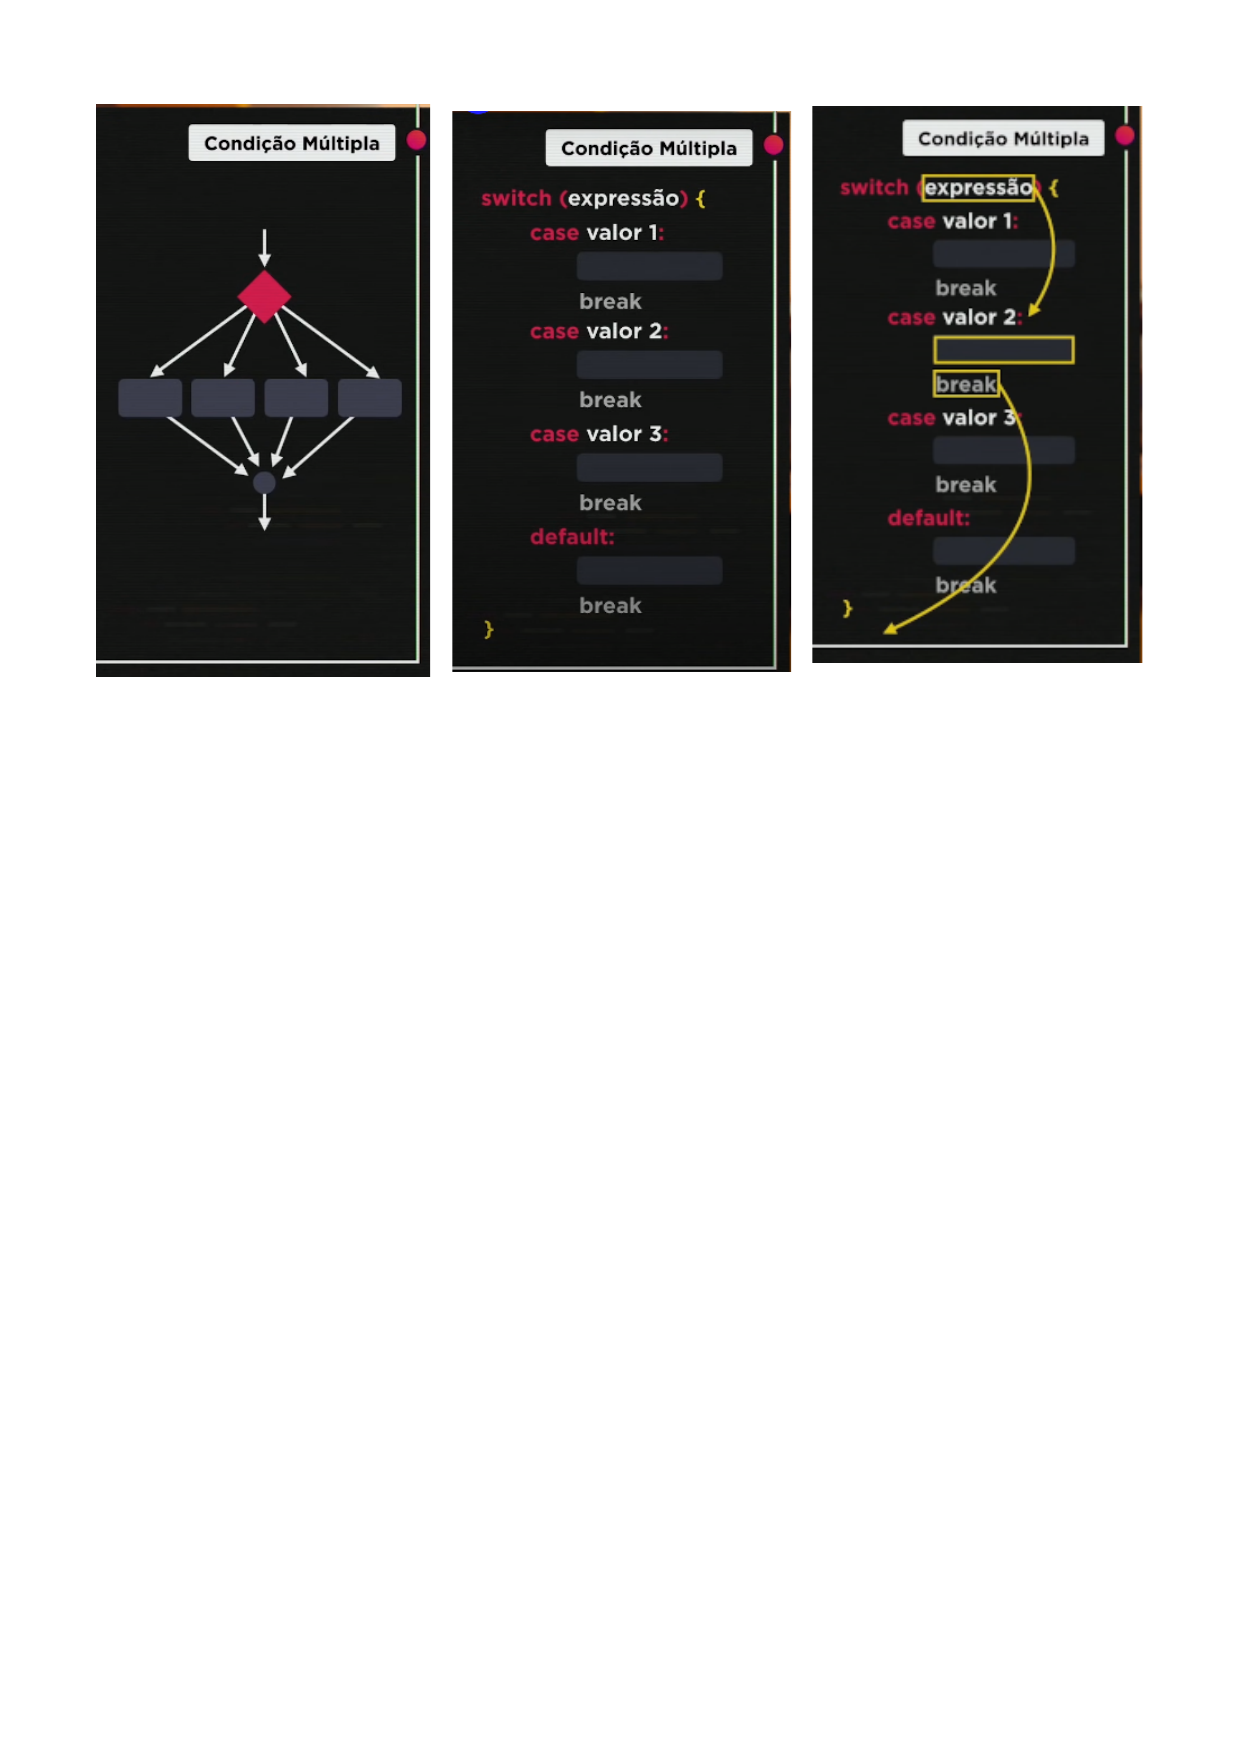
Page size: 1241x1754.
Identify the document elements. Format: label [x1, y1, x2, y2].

picture [96, 104, 431, 677]
picture [452, 111, 792, 672]
picture [812, 106, 1143, 663]
